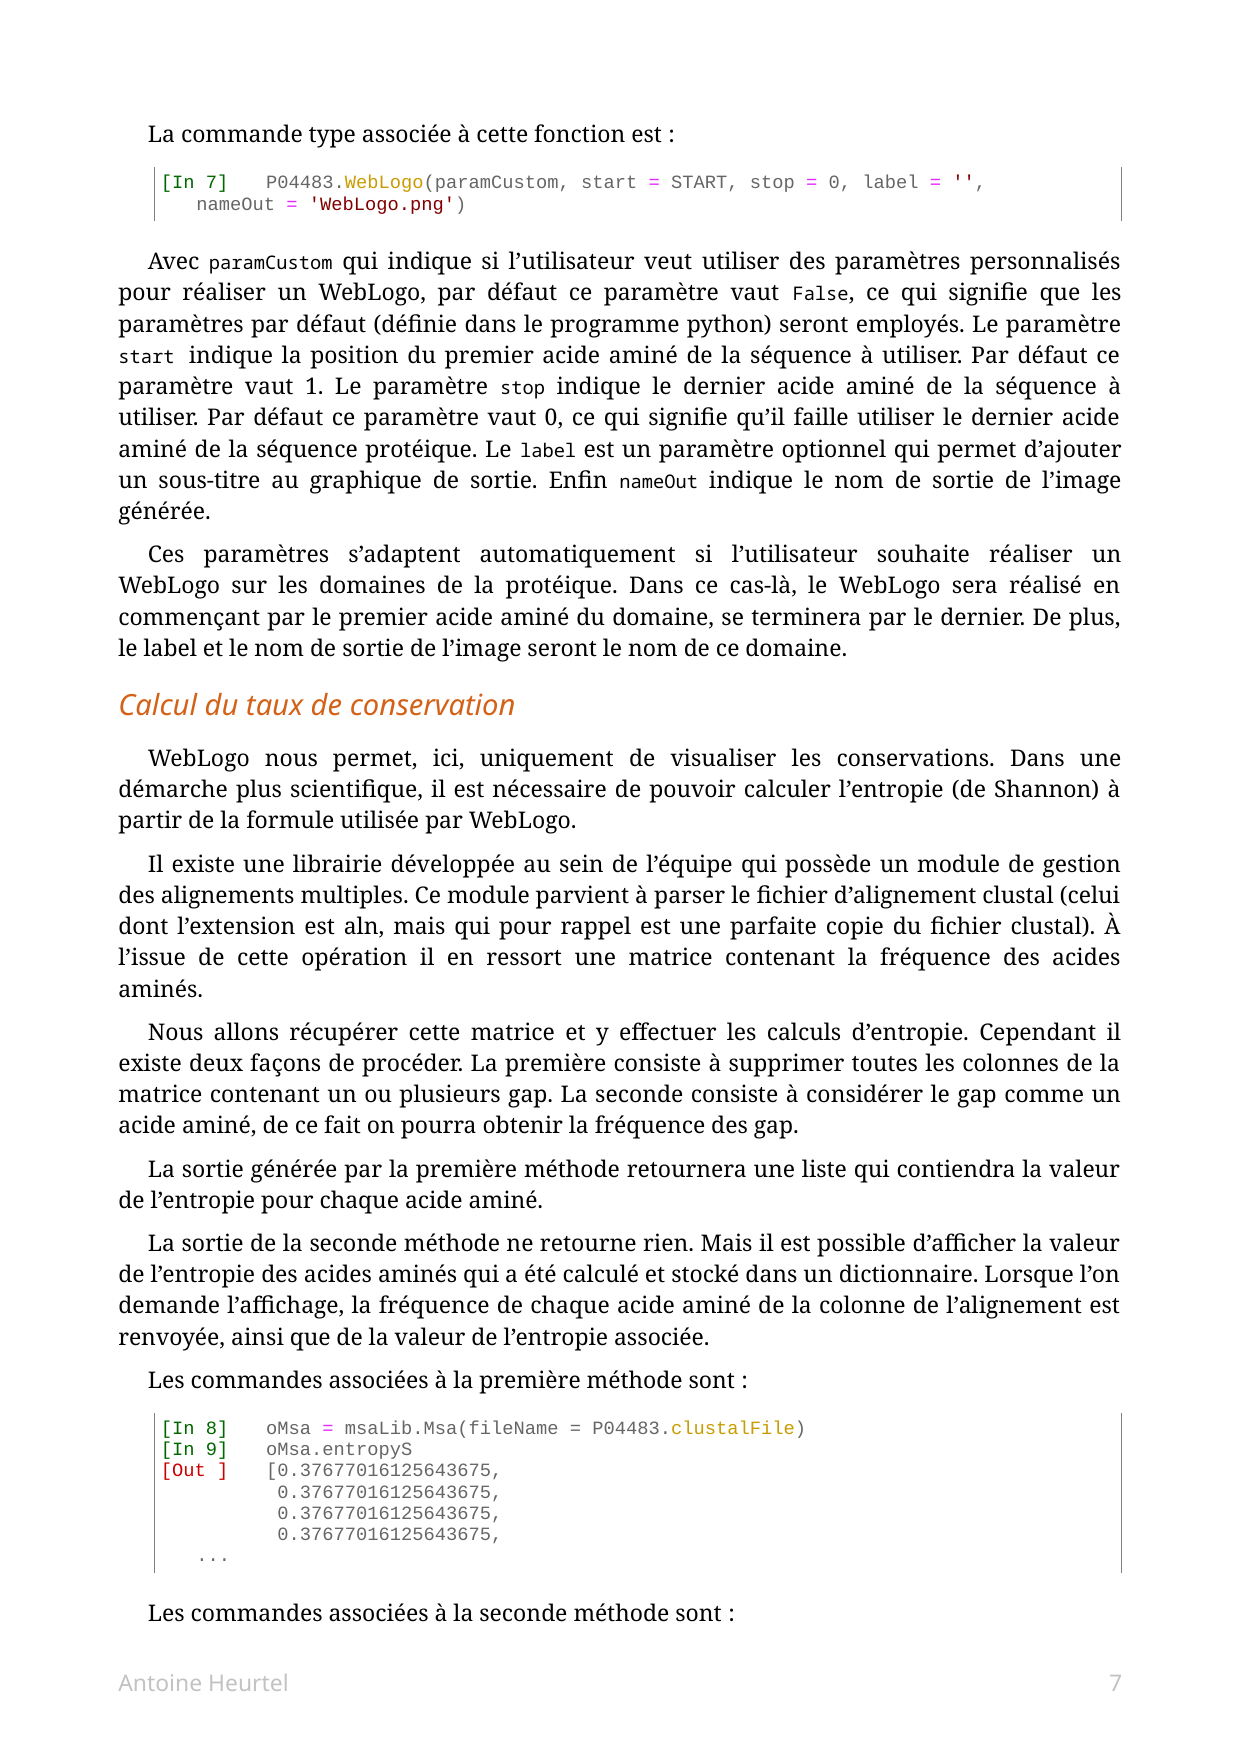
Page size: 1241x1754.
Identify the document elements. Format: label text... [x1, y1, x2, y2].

text Nous allons récupérer cette matrice et y effectuer les calculs d’entropie. Cependant il existe deux façons de procéder. La première consiste à supprimer toutes les colonnes de la matrice contenant un ou plusieurs gap. La seconde consiste à considérer le gap comme un acide aminé, de ce fait on pourra obtenir la fréquence des gap. [118, 1016, 1122, 1141]
text La sortie de la seconde méthode ne retourne rien. Mais il est possible d’afficher la valeur de l’entropie des acides aminés qui a été calculé et stocké dans un dictionnaire. Lorsque l’on demande l’affichage, la fréquence de chaque acide aminé de la colonne de l’alignement est renvoyée, ainsi que de la valeur de l’entropie associée. [118, 1227, 1122, 1352]
text WebLogo nous permet, ici, uniquement de visualiser les conservations. Dans une démarche plus scientifique, il est nécessaire de pouvoir calculer l’entropie (de Shannon) à partir de la formule utilisée par WebLogo. [118, 742, 1122, 836]
text Avec paramCustom qui indique si l’utilisateur veut utiliser des paramètres personnalisés pour réaliser un WebLogo, par défaut ce paramètre vaut False, ce qui signifie que les paramètres par défaut (définie dans le programme python) seront employés. Le paramètre start indique la position du premier acide aminé de la séquence à utiliser. Par défaut ce paramètre vaut 1. Le paramètre stop indique le dernier acide aminé de la séquence à utiliser. Par défaut ce paramètre vaut 0, ce qui signifie qu’il faille utiliser le dernier acide aminé de la séquence protéique. Le label est un paramètre optionnel qui permet d’ajouter un sous-titre au graphique de sortie. Enfin nameOut indique le nom de sortie de l’image générée. [118, 245, 1122, 526]
text Les commandes associées à la première méthode sont : [118, 1364, 1122, 1395]
list oMsa.entropyS [155, 1440, 266, 1461]
text La sortie générée par la première méthode retournera une liste qui contiendra la valeur de l’entropie pour chaque acide aminé. [118, 1152, 1122, 1215]
list P04483.WebLogo(paramCustom, start = START, stop = 0, label = '', nameOut = 'WebLogo.png') [155, 167, 1121, 221]
list oMsa.entropyS [412, 1440, 1121, 1461]
subtitle Calcul du taux de conservation [118, 684, 1122, 723]
list [0.37677016125643675, 0.37677016125643675, 0.37677016125643675, 0.37677016125643675, ... [155, 1461, 1121, 1573]
text Les commandes associées à la seconde méthode sont : [118, 1597, 1122, 1628]
text La commande type associée à cette fonction est : [118, 118, 1122, 149]
text Ces paramètres s’adaptent automatiquement si l’utilisateur souhaite réaliser un WebLogo sur les domaines de la protéique. Dans ce cas-là, le WebLogo sera réalisé en commençant par le premier acide aminé du domaine, se terminera par le dernier. De plus, le label et le nom de sortie de l’image seront le nom de ce domaine. [118, 538, 1122, 663]
text Il existe une librairie développée au sein de l’équipe qui possède un module de gestion des alignements multiples. Ce module parvient à parser le fichier d’alignement clustal (celui dont l’extension est aln, mais qui pour rappel est une parfaite copie du fichier clustal). À l’issue de cette opération il en ressort une matrice contenant la fréquence des acides aminés. [118, 847, 1122, 1004]
list oMsa = msaLib.Msa(fileName = P04483.clustalFile) [155, 1413, 1121, 1440]
